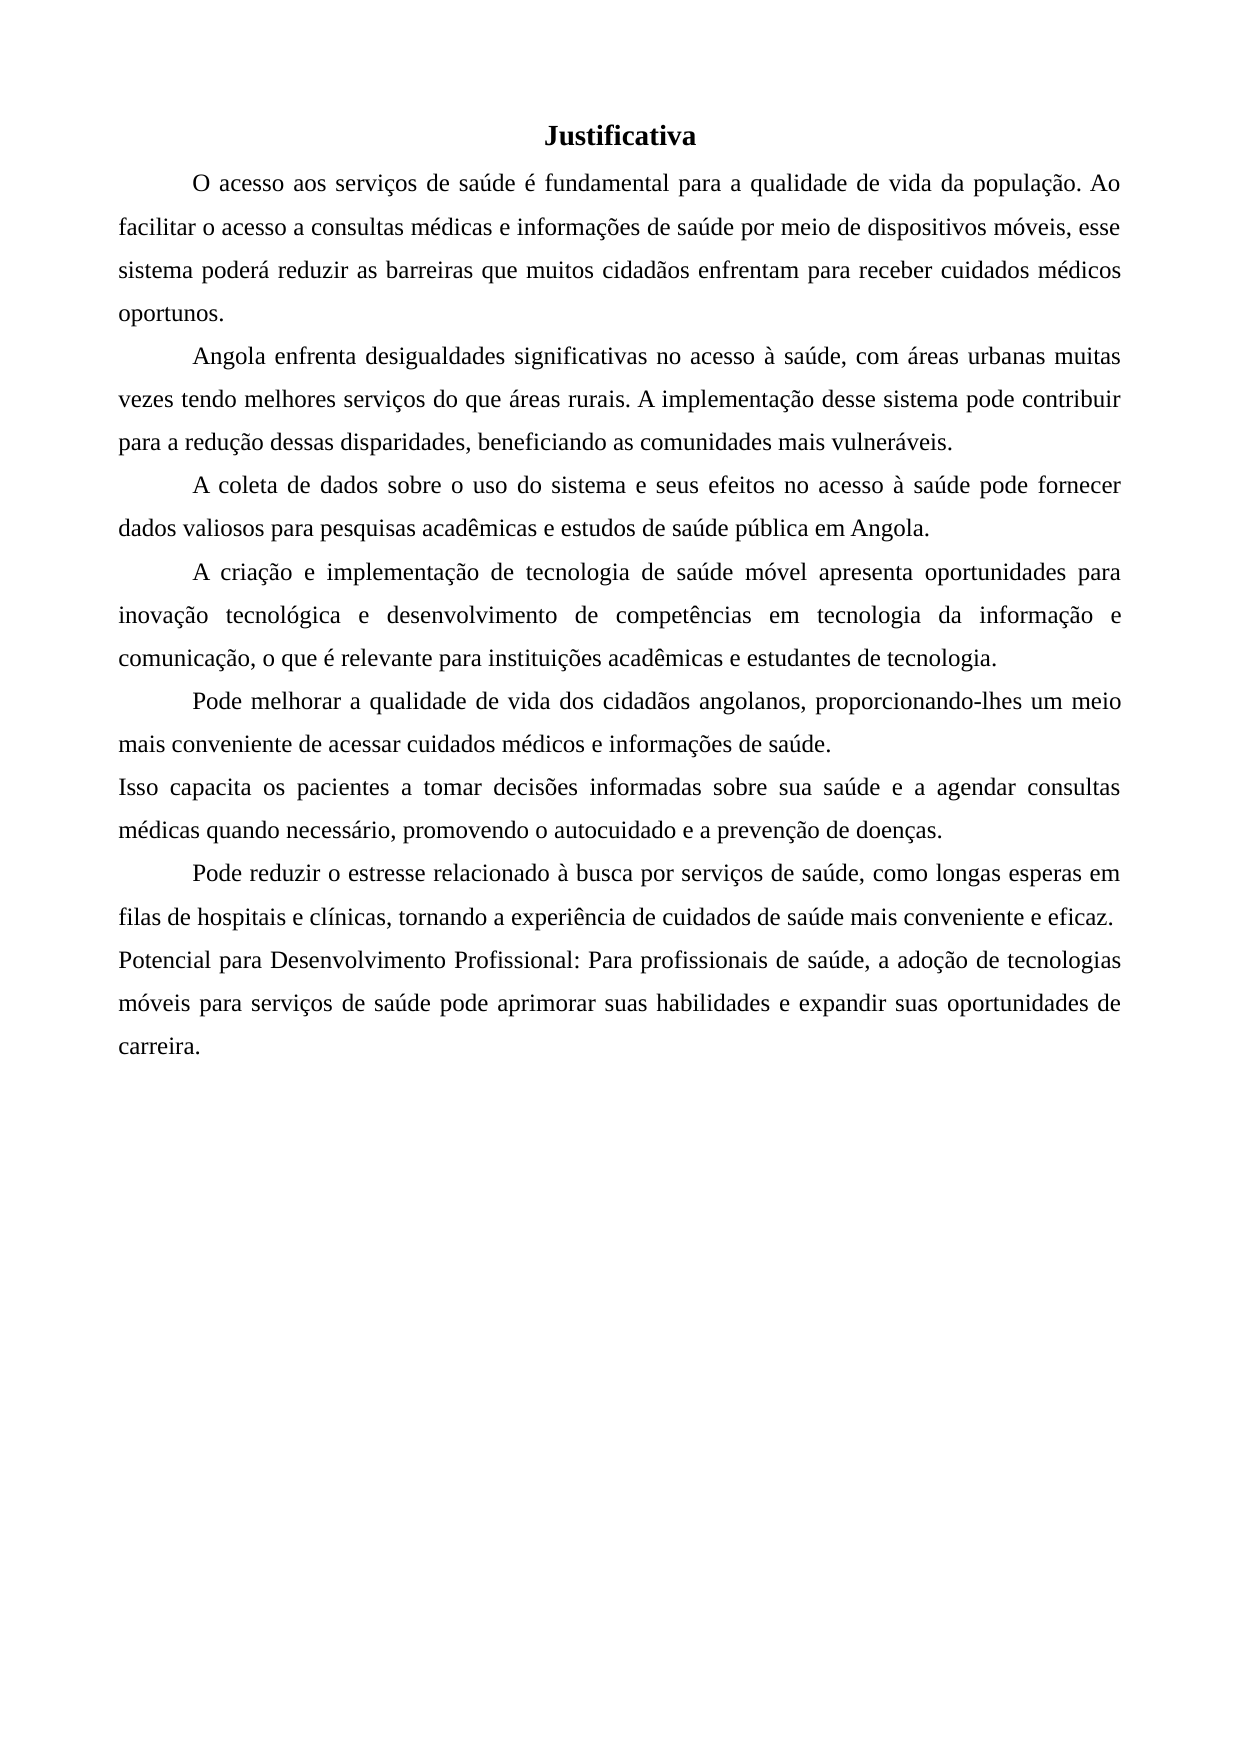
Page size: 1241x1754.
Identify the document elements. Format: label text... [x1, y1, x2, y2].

text Isso capacita os pacientes a tomar decisões informadas sobre sua saúde e a agendar consultas médicas quando necessário, promovendo o autocuidado e a prevenção de doenças. [118, 772, 1122, 844]
text Pode melhorar a qualidade de vida dos cidadãos angolanos, proporcionando-lhes um meio mais conveniente de acessar cuidados médicos e informações de saúde. [118, 686, 1122, 758]
text A coleta de dados sobre o uso do sistema e seus efeitos no acesso à saúde pode fornecer dados valiosos para pesquisas acadêmicas e estudos de saúde pública em Angola. [118, 470, 1122, 542]
text Justificativa [118, 118, 1122, 152]
text A criação e implementação de tecnologia de saúde móvel apresenta oportunidades para inovação tecnológica e desenvolvimento de competências em tecnologia da informação e comunicação, o que é relevante para instituições acadêmicas e estudantes de tecnologia. [118, 557, 1122, 672]
text Angola enfrenta desigualdades significativas no acesso à saúde, com áreas urbanas muitas vezes tendo melhores serviços do que áreas rurais. A implementação desse sistema pode contribuir para a redução dessas disparidades, beneficiando as comunidades mais vulneráveis. [118, 341, 1122, 456]
text Potencial para Desenvolvimento Profissional: Para profissionais de saúde, a adoção de tecnologias móveis para serviços de saúde pode aprimorar suas habilidades e expandir suas oportunidades de carreira. [118, 945, 1122, 1060]
text Pode reduzir o estresse relacionado à busca por serviços de saúde, como longas esperas em filas de hospitais e clínicas, tornando a experiência de cuidados de saúde mais conveniente e eficaz. [118, 858, 1122, 930]
text O acesso aos serviços de saúde é fundamental para a qualidade de vida da população. Ao facilitar o acesso a consultas médicas e informações de saúde por meio de dispositivos móveis, esse sistema poderá reduzir as barreiras que muitos cidadãos enfrentam para receber cuidados médicos oportunos. [118, 168, 1122, 327]
